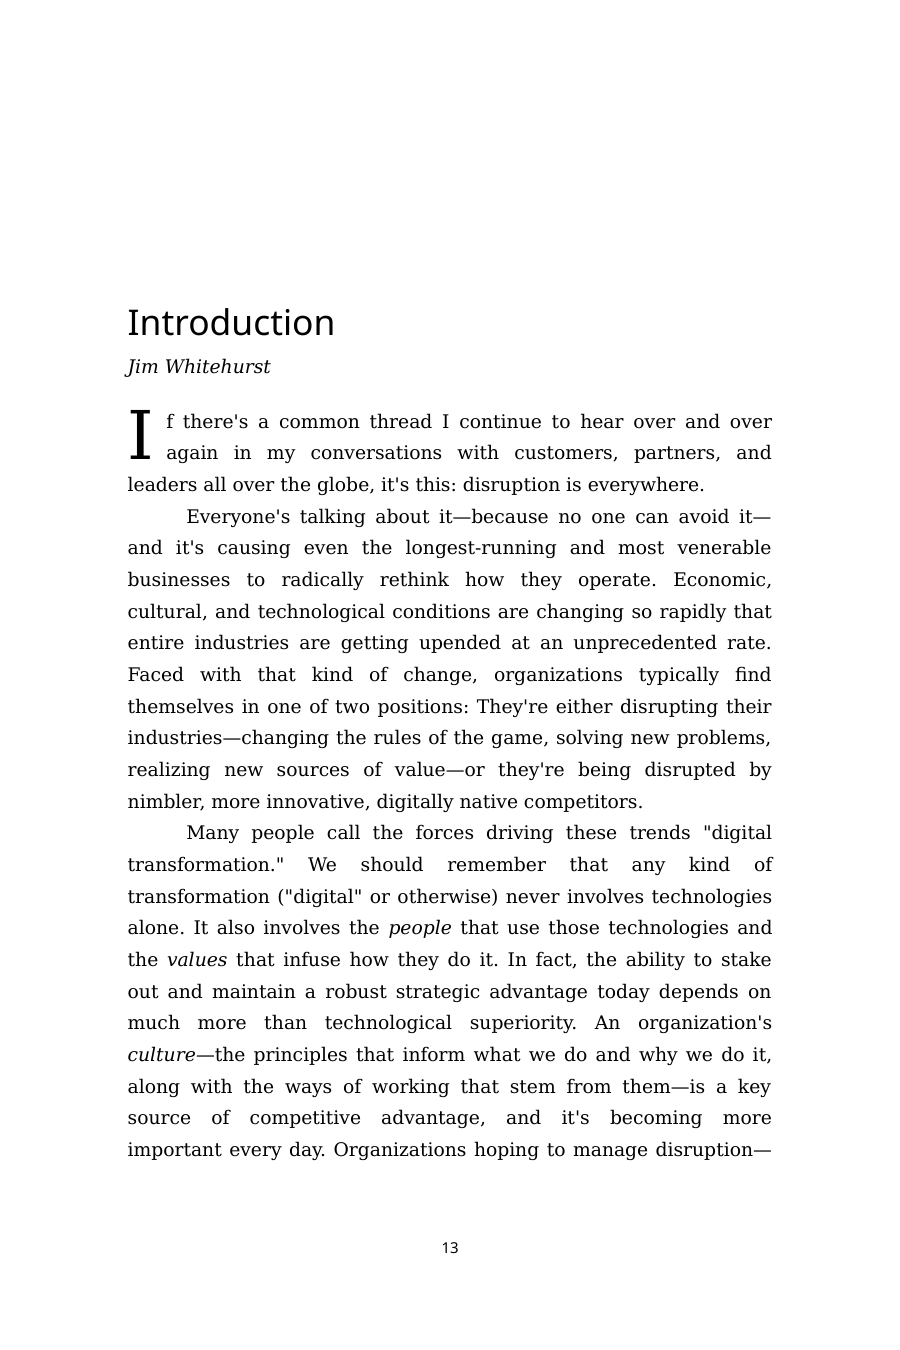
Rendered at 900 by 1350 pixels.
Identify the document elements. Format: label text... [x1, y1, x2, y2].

text Everyone's talking about it—because no one can avoid it—and it's causing even the longest-running and most venerable businesses to radically rethink how they operate. Economic, cultural, and technological conditions are changing so rapidly that entire industries are getting upended at an unprecedented rate. Faced with that kind of change, organizations typically find themselves in one of two positions: They're either disrupting their industries—changing the rules of the game, solving new problems, realizing new sources of value—or they're being disrupted by nimbler, more innovative, digitally native competitors. [127, 506, 772, 813]
subtitle Introduction [127, 298, 772, 344]
text Jim Whitehurst [127, 357, 772, 378]
text Many people call the forces driving these trends "digital transformation." We should remember that any kind of transformation ("digital" or otherwise) never involves technologies alone. It also involves the people that use those technologies and the values that infuse how they do it. In fact, the ability to stake out and maintain a robust strategic advantage today depends on much more than technological superiority. An organization's culture—the principles that inform what we do and why we do it, along with the ways of working that stem from them—is a key source of competitive advantage, and it's becoming more important every day. Organizations hoping to manage disruption— [127, 822, 772, 1161]
text If there's a common thread I continue to hear over and over again in my conversations with customers, partners, and leaders all over the globe, it's this: disruption is everywhere. [127, 411, 772, 496]
